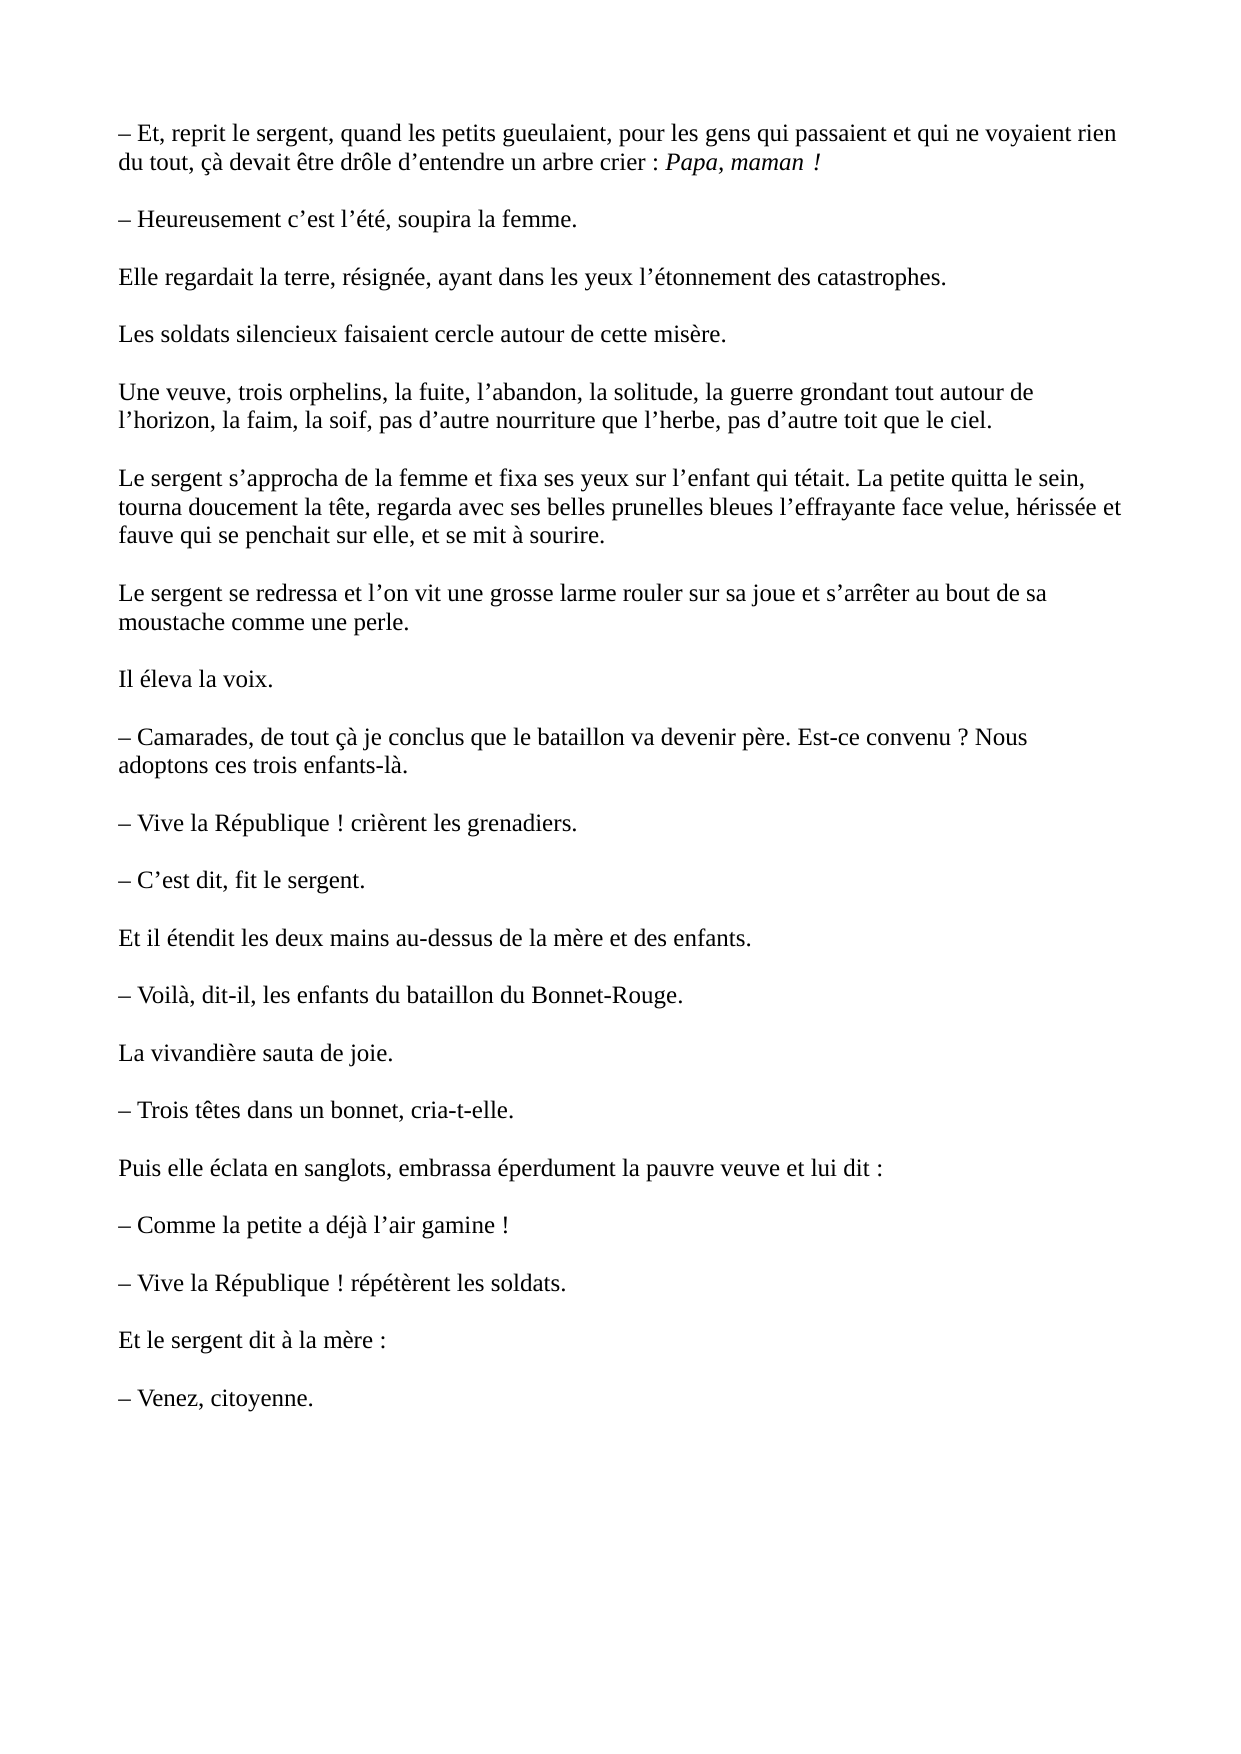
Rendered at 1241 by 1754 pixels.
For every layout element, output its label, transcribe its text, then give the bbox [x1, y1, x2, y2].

text Le sergent se redressa et l’on vit une grosse larme rouler sur sa joue et s’arrêter au bout de sa moustache comme une perle. [118, 578, 1122, 636]
text La vivandière sauta de joie. [118, 1038, 1122, 1067]
text Les soldats silencieux faisaient cercle autour de cette misère. [118, 319, 1122, 348]
text – Comme la petite a déjà l’air gamine ! [118, 1211, 1122, 1239]
text – Vive la République ! répétèrent les soldats. [118, 1268, 1122, 1297]
text – Voilà, dit-il, les enfants du bataillon du Bonnet-Rouge. [118, 981, 1122, 1009]
text Elle regardait la terre, résignée, ayant dans les yeux l’étonnement des catastrophes. [118, 262, 1122, 291]
text Une veuve, trois orphelins, la fuite, l’abandon, la solitude, la guerre grondant tout autour de l’horizon, la faim, la soif, pas d’autre nourriture que l’herbe, pas d’autre toit que le ciel. [118, 377, 1122, 434]
text – Trois têtes dans un bonnet, cria-t-elle. [118, 1096, 1122, 1124]
text – Heureusement c’est l’été, soupira la femme. [118, 204, 1122, 233]
text Le sergent s’approcha de la femme et fixa ses yeux sur l’enfant qui tétait. La petite quitta le sein, tourna doucement la tête, regarda avec ses belles prunelles bleues l’effrayante face velue, hérissée et fauve qui se penchait sur elle, et se mit à sourire. [118, 463, 1122, 549]
text – Vive la République ! crièrent les grenadiers. [118, 808, 1122, 837]
text Il éleva la voix. [118, 664, 1122, 693]
text – Camarades, de tout çà je conclus que le bataillon va devenir père. Est-ce convenu ? Nous adoptons ces trois enfants-là. [118, 722, 1122, 779]
text Puis elle éclata en sanglots, embrassa éperdument la pauvre veuve et lui dit : [118, 1153, 1122, 1182]
text – Venez, citoyenne. [118, 1383, 1122, 1412]
text – C’est dit, fit le sergent. [118, 866, 1122, 894]
text Et il étendit les deux mains au-dessus de la mère et des enfants. [118, 923, 1122, 952]
text Et le sergent dit à la mère : [118, 1326, 1122, 1354]
text – Et, reprit le sergent, quand les petits gueulaient, pour les gens qui passaient et qui ne voyaient rien du tout, çà devait être drôle d’entendre un arbre crier : Papa, maman ! [118, 118, 1122, 176]
